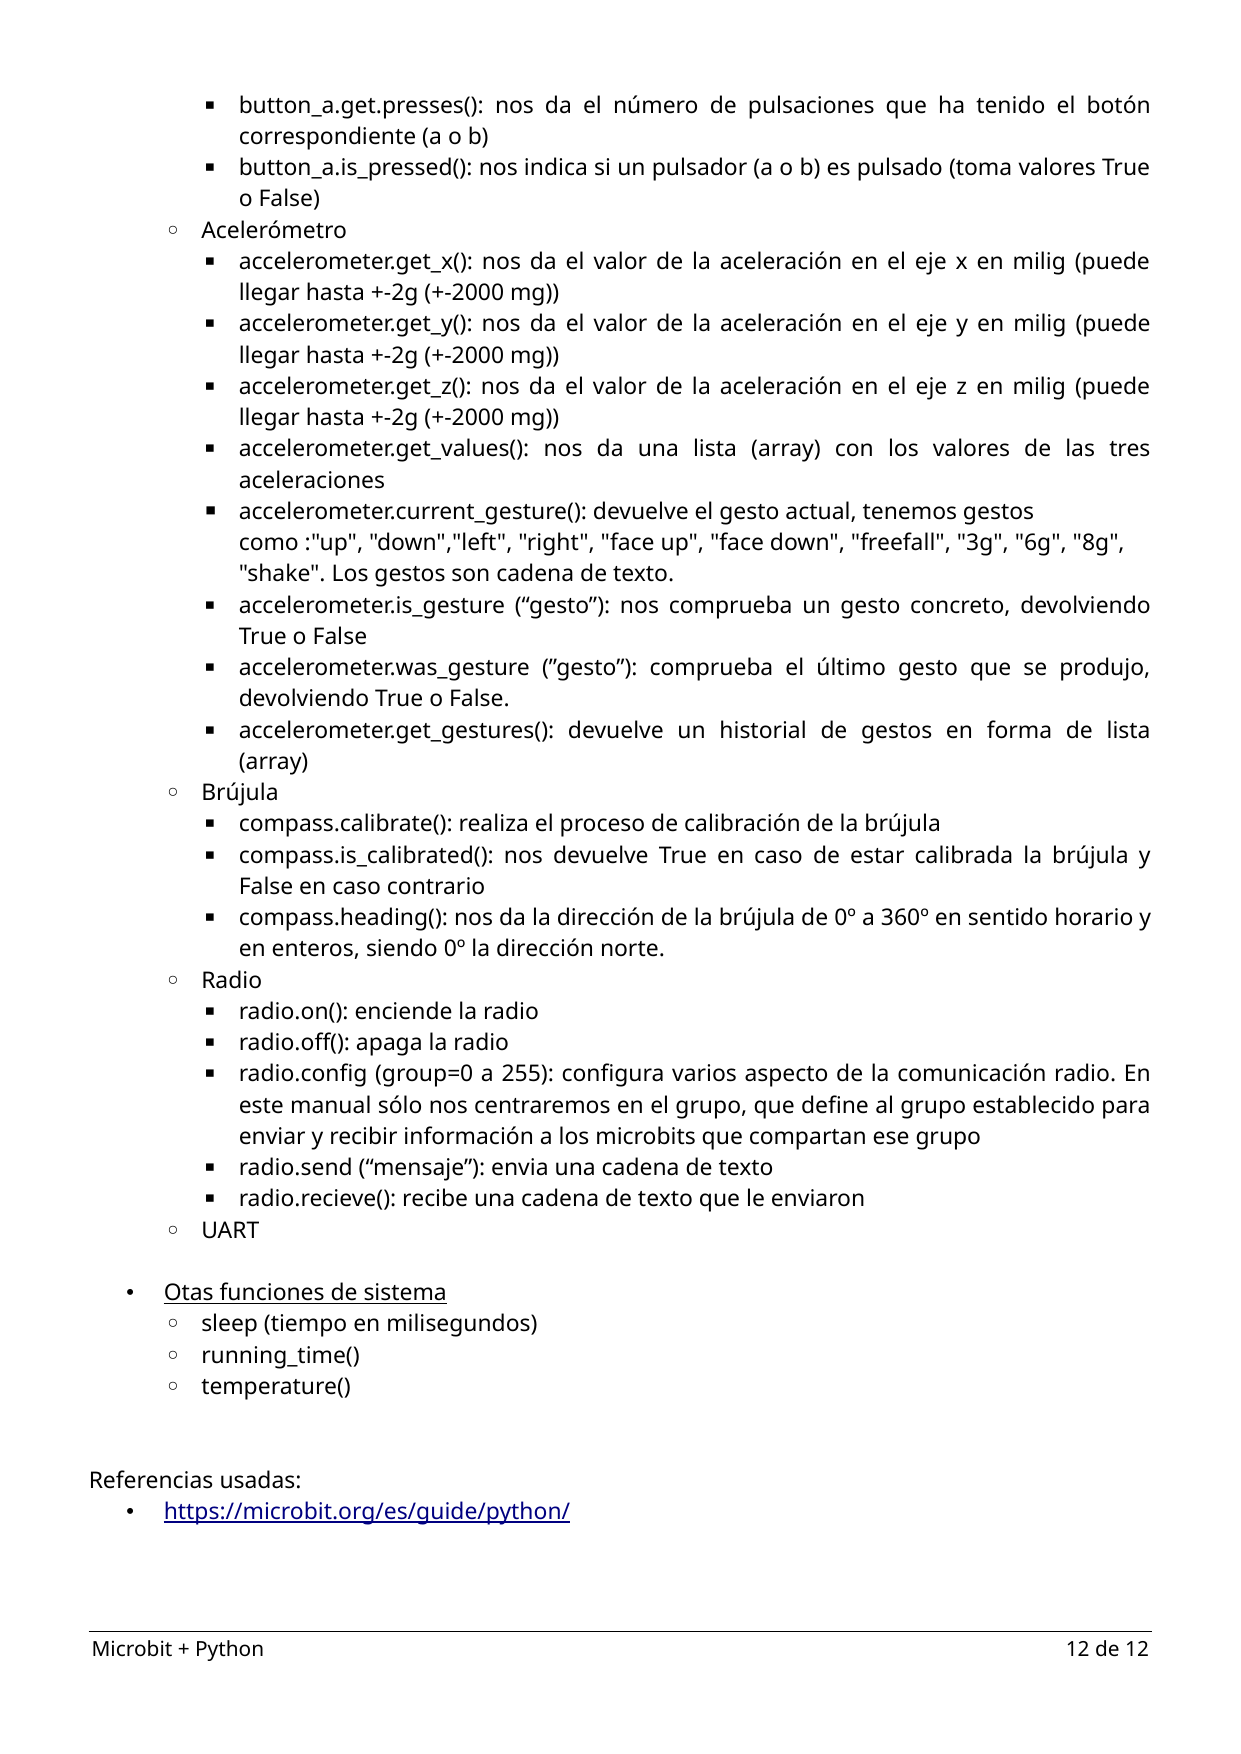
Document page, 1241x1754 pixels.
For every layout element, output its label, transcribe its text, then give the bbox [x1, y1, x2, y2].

list radio.recieve(): recibe una cadena de texto que le enviaron [201, 1182, 1152, 1213]
list accelerometer.is_gesture (“gesto”): nos comprueba un gesto concreto, devolviendo True o False [201, 588, 1152, 651]
list Acelerómetro [163, 213, 1152, 245]
list button_a.get.presses(): nos da el número de pulsaciones que ha tenido el botón correspondiente (a o b) [201, 88, 1152, 151]
list accelerometer.was_gesture (”gesto”): comprueba el último gesto que se produjo, devolviendo True o False. [201, 651, 1152, 713]
list compass.heading(): nos da la dirección de la brújula de 0º a 360º en sentido horario y en enteros, siendo 0º la dirección norte. [201, 901, 1152, 963]
list https://microbit.org/es/guide/python/ [126, 1495, 1152, 1526]
list radio.on(): enciende la radio [201, 995, 1152, 1026]
list UART [163, 1213, 1152, 1245]
list button_a.is_pressed(): nos indica si un pulsador (a o b) es pulsado (toma valores True o False) [201, 151, 1152, 213]
list accelerometer.get_x(): nos da el valor de la aceleración en el eje x en milig (puede llegar hasta +-2g (+-2000 mg)) [201, 245, 1152, 307]
list radio.send (“mensaje”): envia una cadena de texto [201, 1151, 1152, 1182]
list Radio [163, 963, 1152, 995]
list sleep (tiempo en milisegundos) [163, 1307, 1152, 1338]
list compass.calibrate(): realiza el proceso de calibración de la brújula [201, 807, 1152, 838]
list radio.config (group=0 a 255): configura varios aspecto de la comunicación radio. En este manual sólo nos centraremos en el grupo, que define al grupo establecido para enviar y recibir información a los microbits que compartan ese grupo [201, 1057, 1152, 1151]
list accelerometer.current_gesture(): devuelve el gesto actual, tenemos gestos como :"up", "down","left", "right", "face up", "face down", "freefall", "3g", "6g", "8g", "shake". Los gestos son cadena de texto. [201, 495, 1152, 588]
list compass.is_calibrated(): nos devuelve True en caso de estar calibrada la brújula y False en caso contrario [201, 838, 1152, 901]
list Otas funciones de sistema [126, 1276, 1152, 1307]
list temperature() [163, 1370, 1152, 1401]
text Referencias usadas: [88, 1463, 1152, 1495]
list radio.off(): apaga la radio [201, 1026, 1152, 1057]
list accelerometer.get_values(): nos da una lista (array) con los valores de las tres aceleraciones [201, 432, 1152, 495]
list accelerometer.get_gestures(): devuelve un historial de gestos en forma de lista (array) [201, 713, 1152, 776]
list running_time() [163, 1338, 1152, 1370]
list Brújula [163, 776, 1152, 807]
list accelerometer.get_y(): nos da el valor de la aceleración en el eje y en milig (puede llegar hasta +-2g (+-2000 mg)) [201, 307, 1152, 370]
list accelerometer.get_z(): nos da el valor de la aceleración en el eje z en milig (puede llegar hasta +-2g (+-2000 mg)) [201, 370, 1152, 432]
